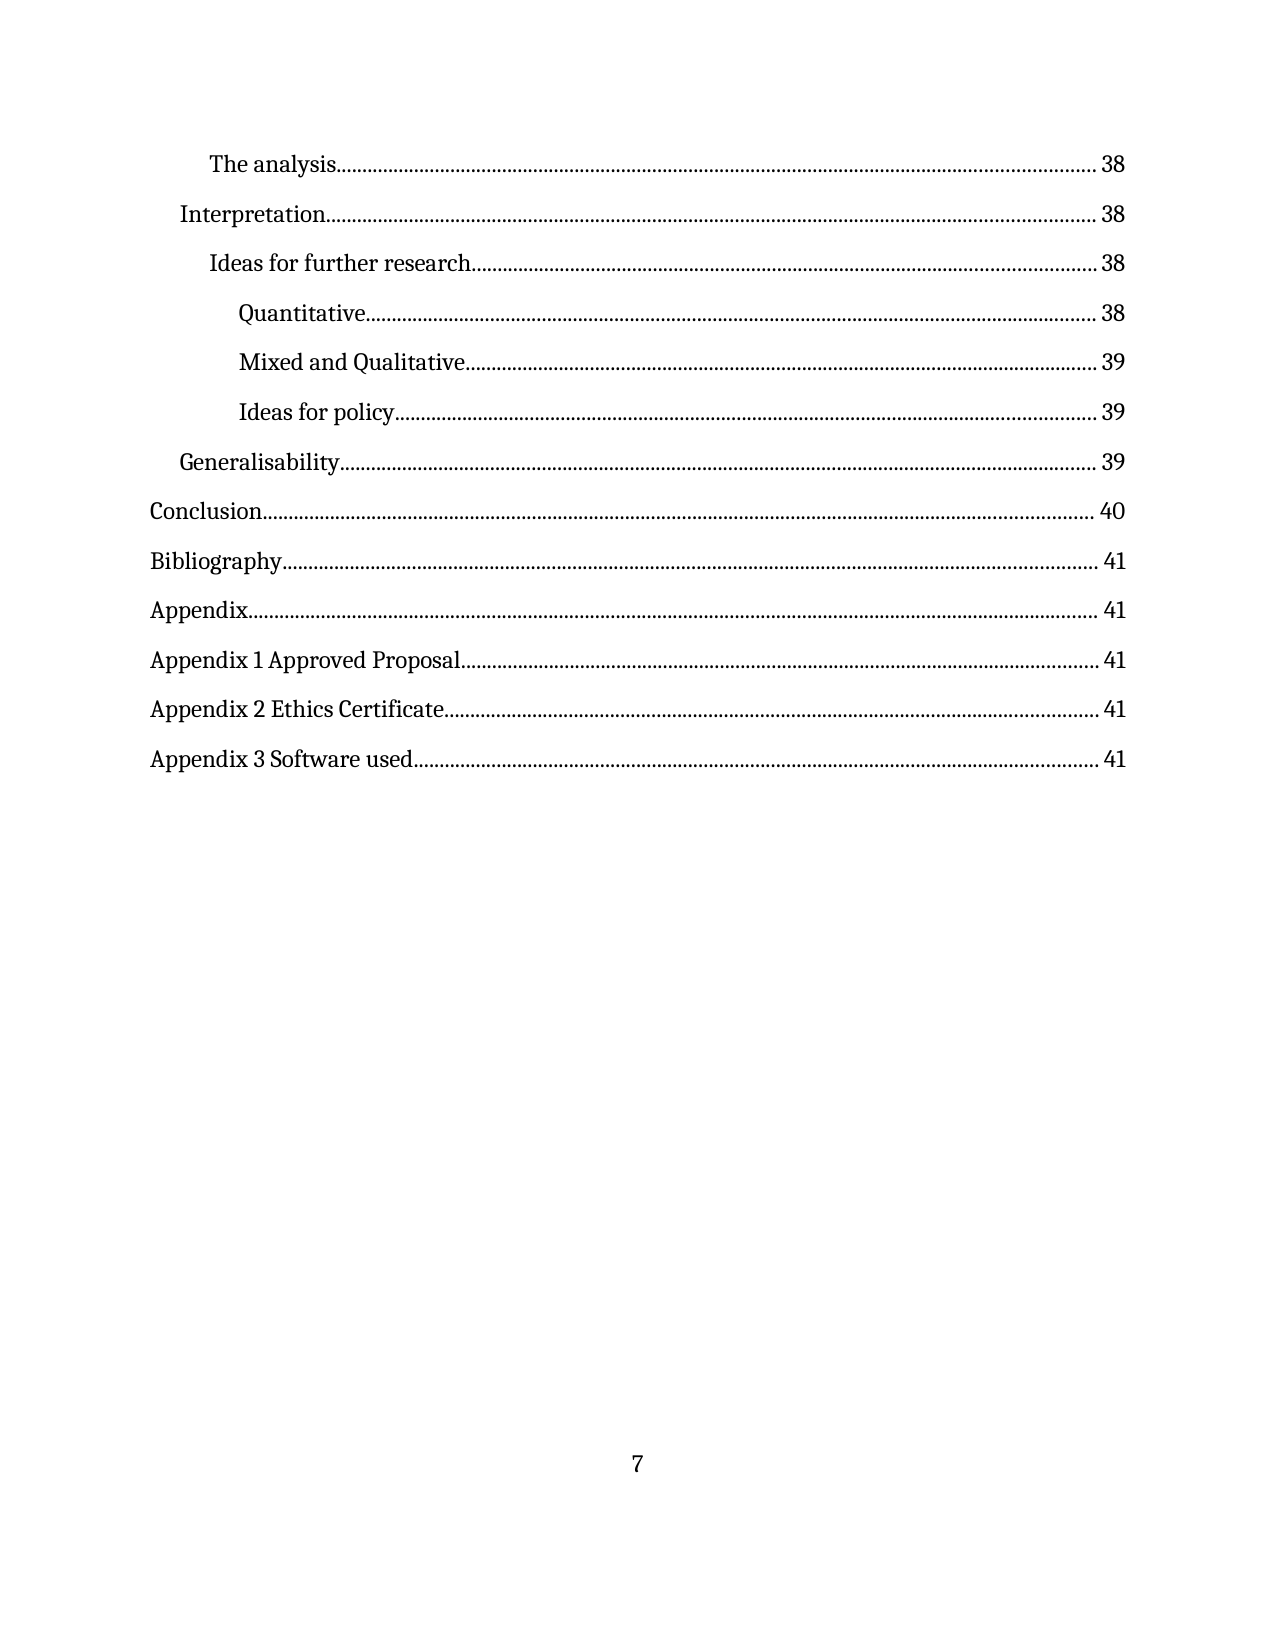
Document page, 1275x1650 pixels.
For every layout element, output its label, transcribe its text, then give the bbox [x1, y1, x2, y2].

text Conclusion 40 [150, 497, 1125, 526]
text The analysis 38 [209, 150, 1125, 179]
text Appendix 2 Ethics Certificate 41 [150, 695, 1125, 724]
text Appendix 3 Software used 41 [150, 745, 1125, 774]
text Quantitative 38 [238, 299, 1125, 327]
text Mixed and Qualitative 39 [238, 348, 1125, 377]
text Appendix 41 [150, 596, 1125, 625]
text Ideas for policy 39 [238, 398, 1125, 427]
text Ideas for further research 38 [209, 249, 1125, 278]
text Interpretation 38 [179, 199, 1125, 228]
text Generalisability 39 [179, 447, 1125, 476]
text Bibliography 41 [150, 547, 1125, 575]
text Appendix 1 Approved Proposal 41 [150, 646, 1125, 674]
